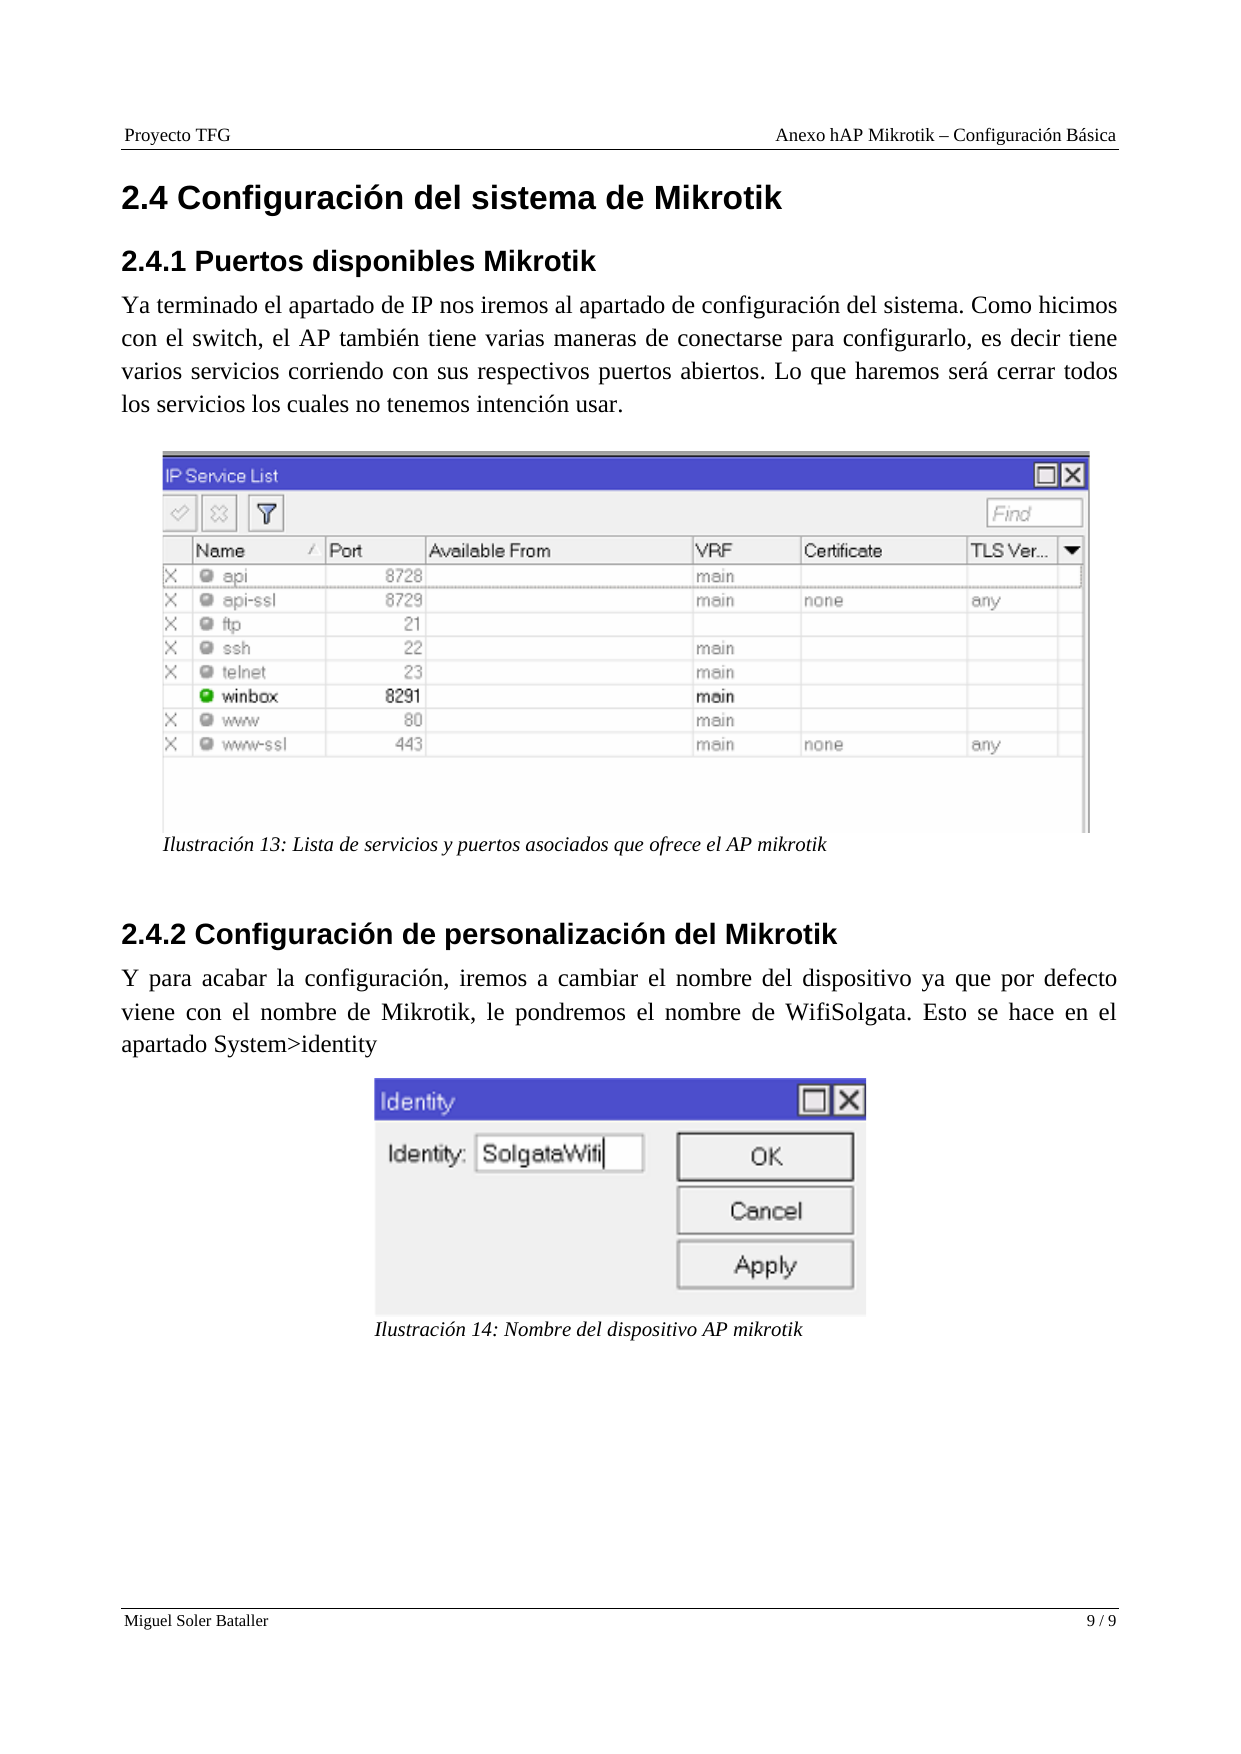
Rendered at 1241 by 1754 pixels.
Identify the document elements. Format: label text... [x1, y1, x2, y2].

picture [374, 1078, 867, 1317]
text Ya terminado el apartado de IP nos iremos al apartado de configuración del sistema. Como hicimos con el switch, el AP también tiene varias maneras de conectarse para configurarlo, es decir tiene varios servicios corriendo con sus respectivos puertos abiertos. Lo que haremos será cerrar todos los servicios los cuales no tenemos intención usar. [121, 290, 1119, 418]
subtitle 2.4 Configuración del sistema de Mikrotik [121, 178, 1119, 217]
text Ilustración 13: Lista de servicios y puertos asociados que ofrece el AP mikrotik [163, 833, 1090, 856]
text Y para acabar la configuración, iremos a cambiar el nombre del dispositivo ya que por defecto viene con el nombre de Mikrotik, le pondremos el nombre de WifiSolgata. Esto se hace en el apartado System>identity [121, 963, 1119, 1058]
subtitle 2.4.2 Configuración de personalización del Mikrotik [121, 917, 1119, 951]
picture [162, 451, 1090, 833]
subtitle 2.4.1 Puertos disponibles Mikrotik [121, 244, 1119, 278]
text Ilustración 14: Nombre del dispositivo AP mikrotik [374, 1317, 866, 1341]
